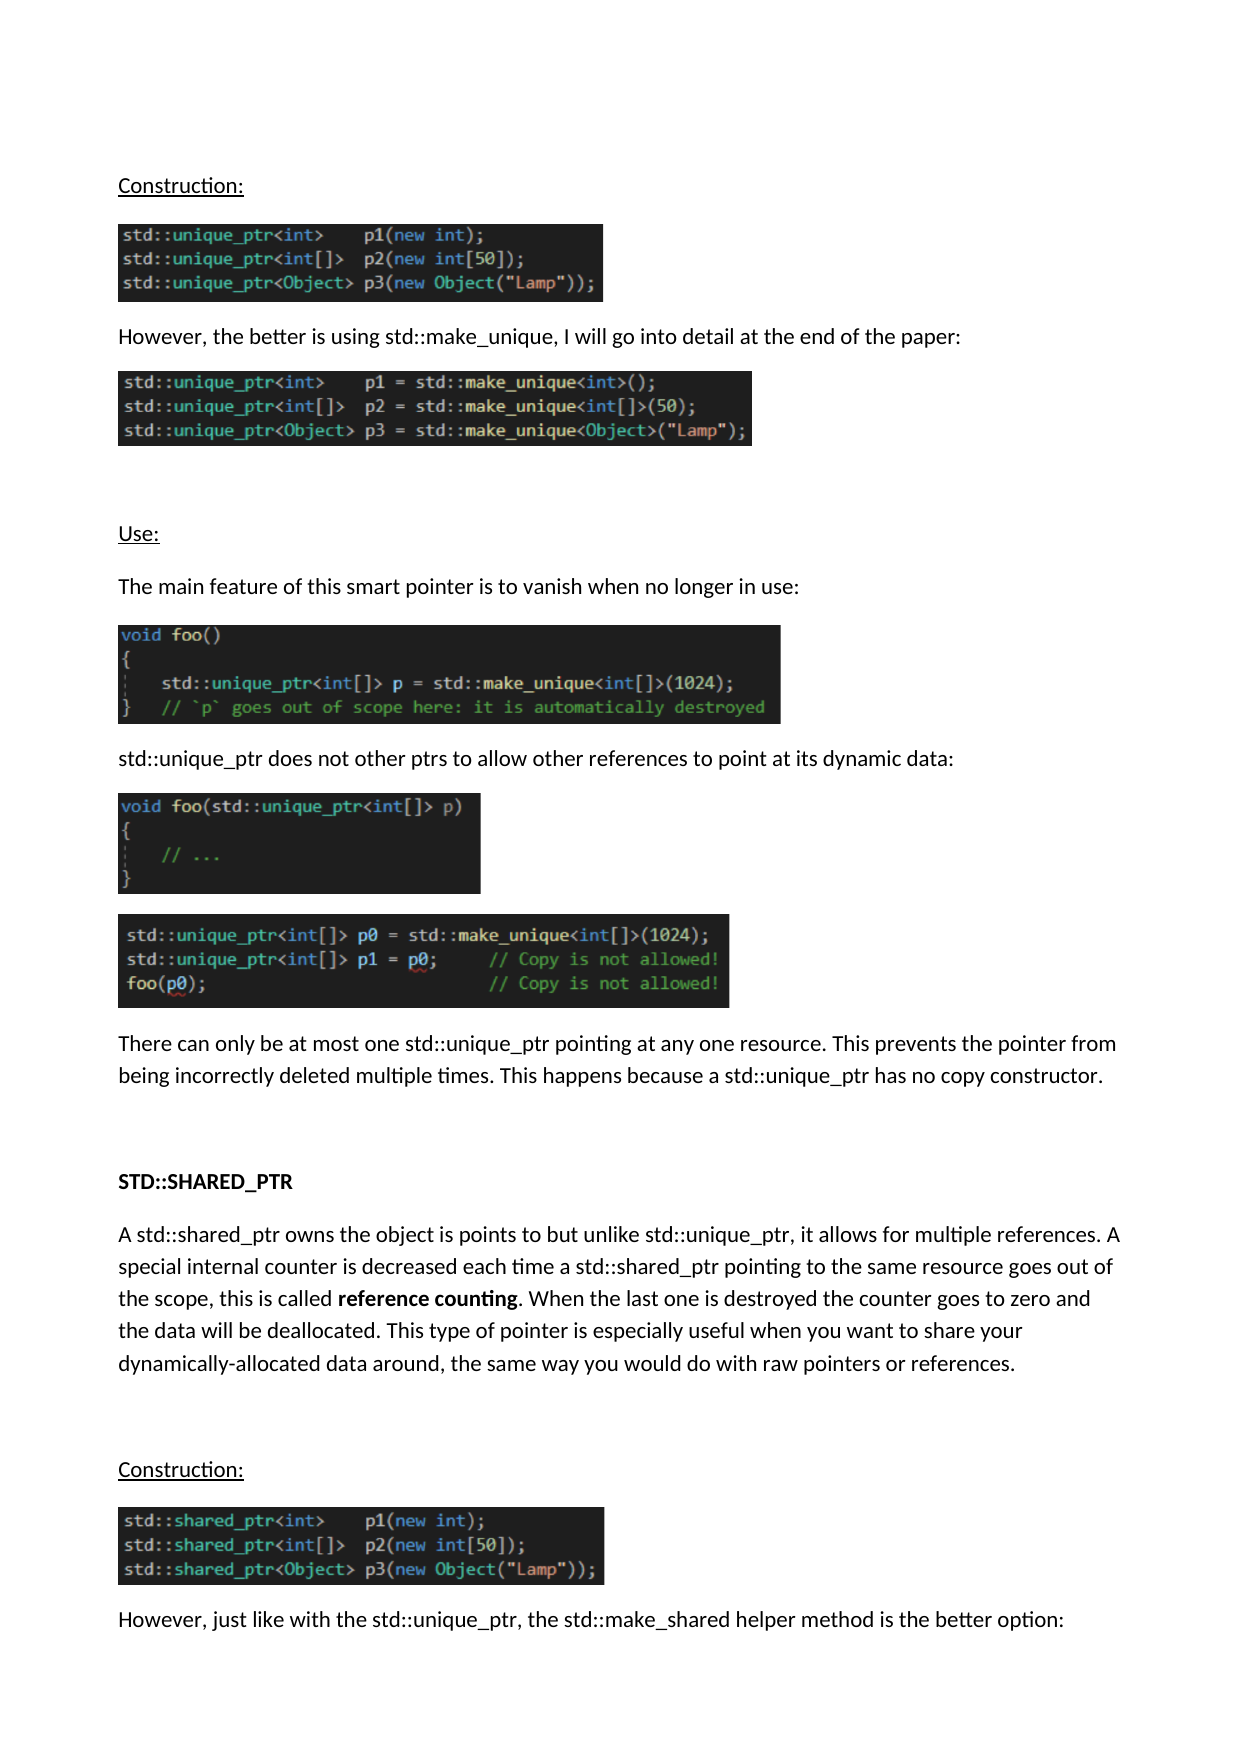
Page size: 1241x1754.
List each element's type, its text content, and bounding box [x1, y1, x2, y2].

text Construction: [118, 171, 1122, 199]
text Construction: [118, 1455, 1122, 1483]
text Use: [118, 519, 1122, 547]
text There can only be at most one std::unique_ptr pointing at any one resource. This prevents the pointer from being incorrectly deleted multiple times. This happens because a std::unique_ptr has no copy constructor. [118, 1029, 1122, 1089]
text However, the better is using std::make_unique, I will go into detail at the end of the paper: [118, 322, 1122, 351]
text However, just like with the std::unique_ptr, the std::make_shared helper method is the better option: [118, 1605, 1122, 1633]
text std::unique_ptr does not other ptrs to allow other references to point at its dynamic data: [118, 744, 1122, 773]
text The main feature of this smart pointer is to vanish when no longer in use: [118, 572, 1122, 600]
text A std::shared_ptr owns the object is points to but unlike std::unique_ptr, it allows for multiple references. A special internal counter is decreased each time a std::shared_ptr pointing to the same resource goes out of the scope, this is called reference counting. When the last one is destroyed the counter goes to zero and the data will be deallocated. This type of pointer is especially useful when you want to share your dynamically-allocated data around, the same way you would do with raw pointers or references. [118, 1220, 1122, 1377]
text STD::SHARED_PTR [118, 1167, 1122, 1195]
